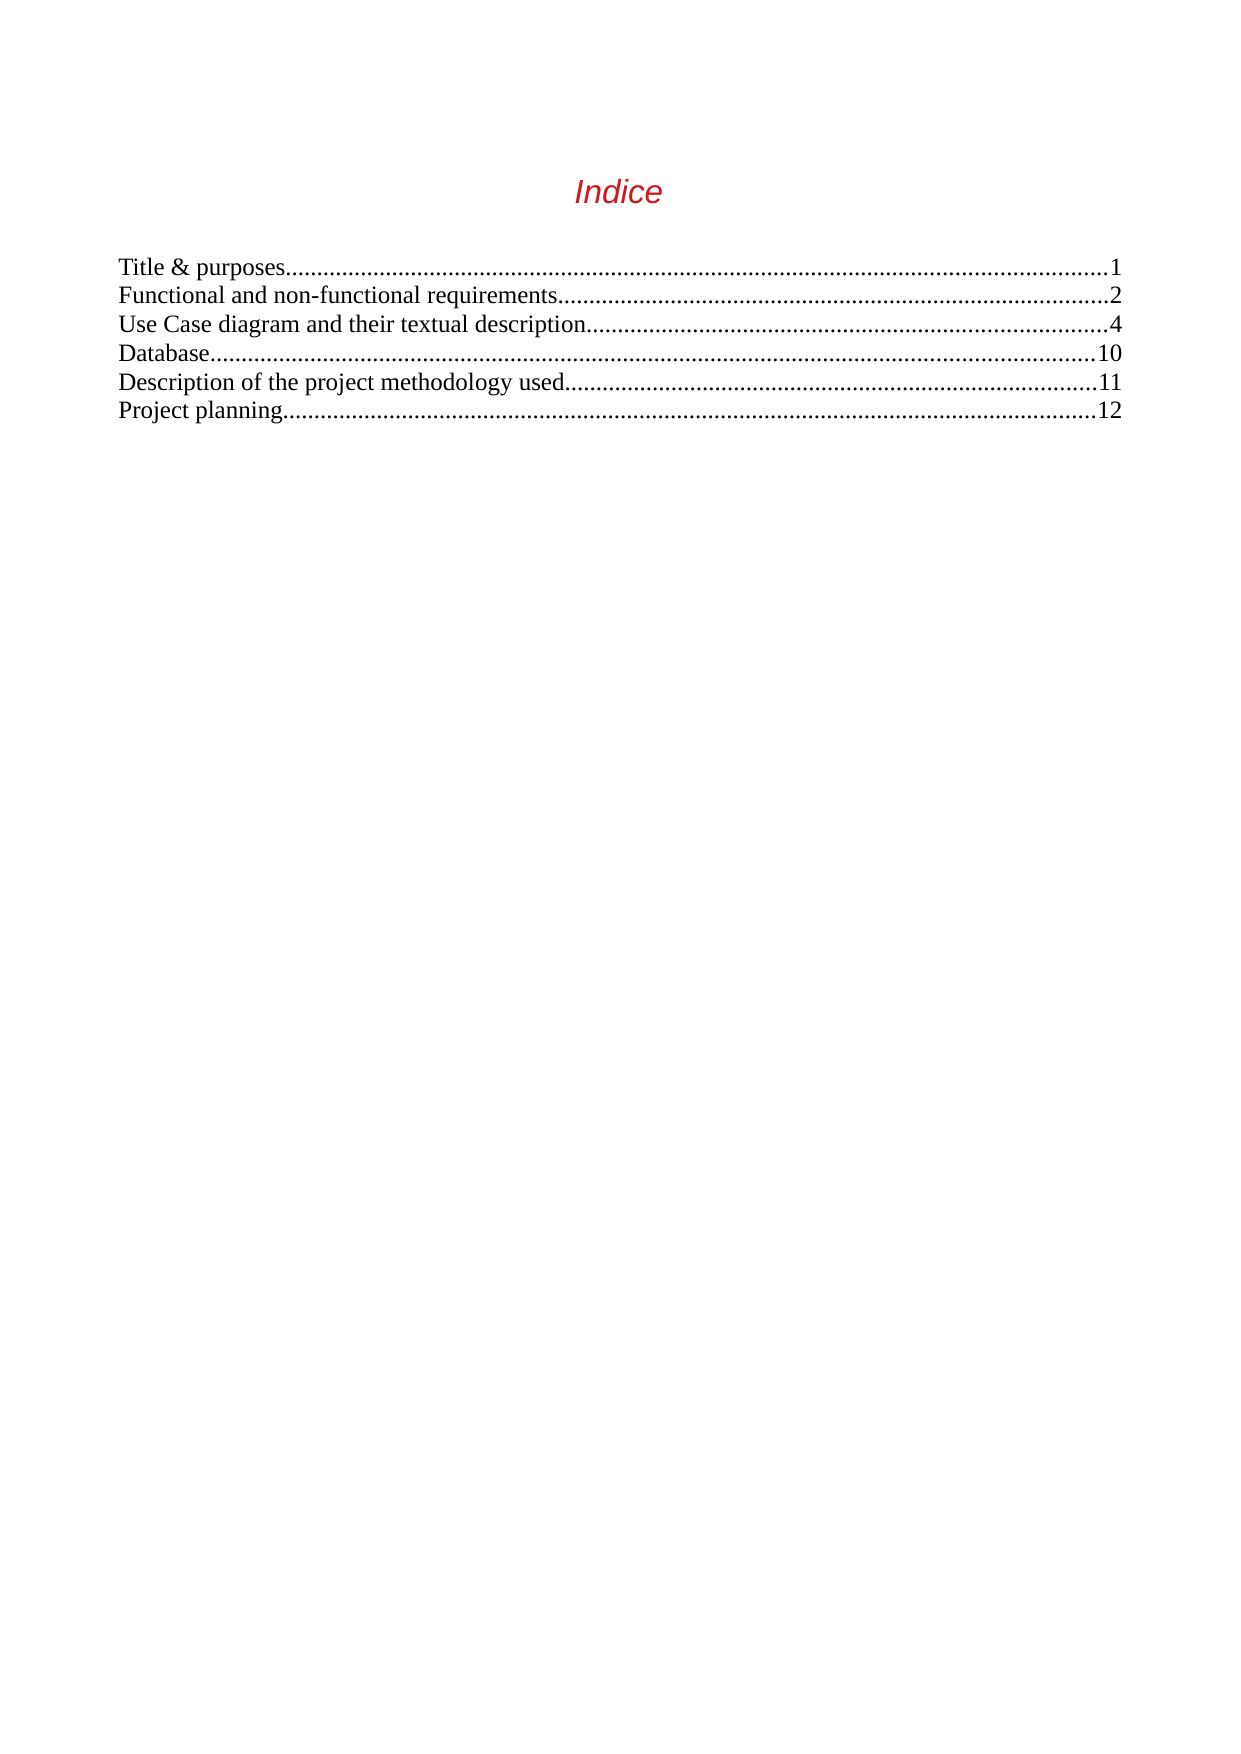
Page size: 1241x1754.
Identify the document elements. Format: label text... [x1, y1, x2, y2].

subtitle Indice [118, 172, 1122, 210]
text Project planning 12 [118, 395, 1122, 424]
text Functional and non-functional requirements 2 [118, 280, 1122, 309]
text Database 10 [118, 338, 1122, 367]
text Description of the project methodology used 11 [118, 367, 1122, 395]
text Title & purposes 1 [118, 252, 1122, 280]
text Use Case diagram and their textual description 4 [118, 309, 1122, 338]
